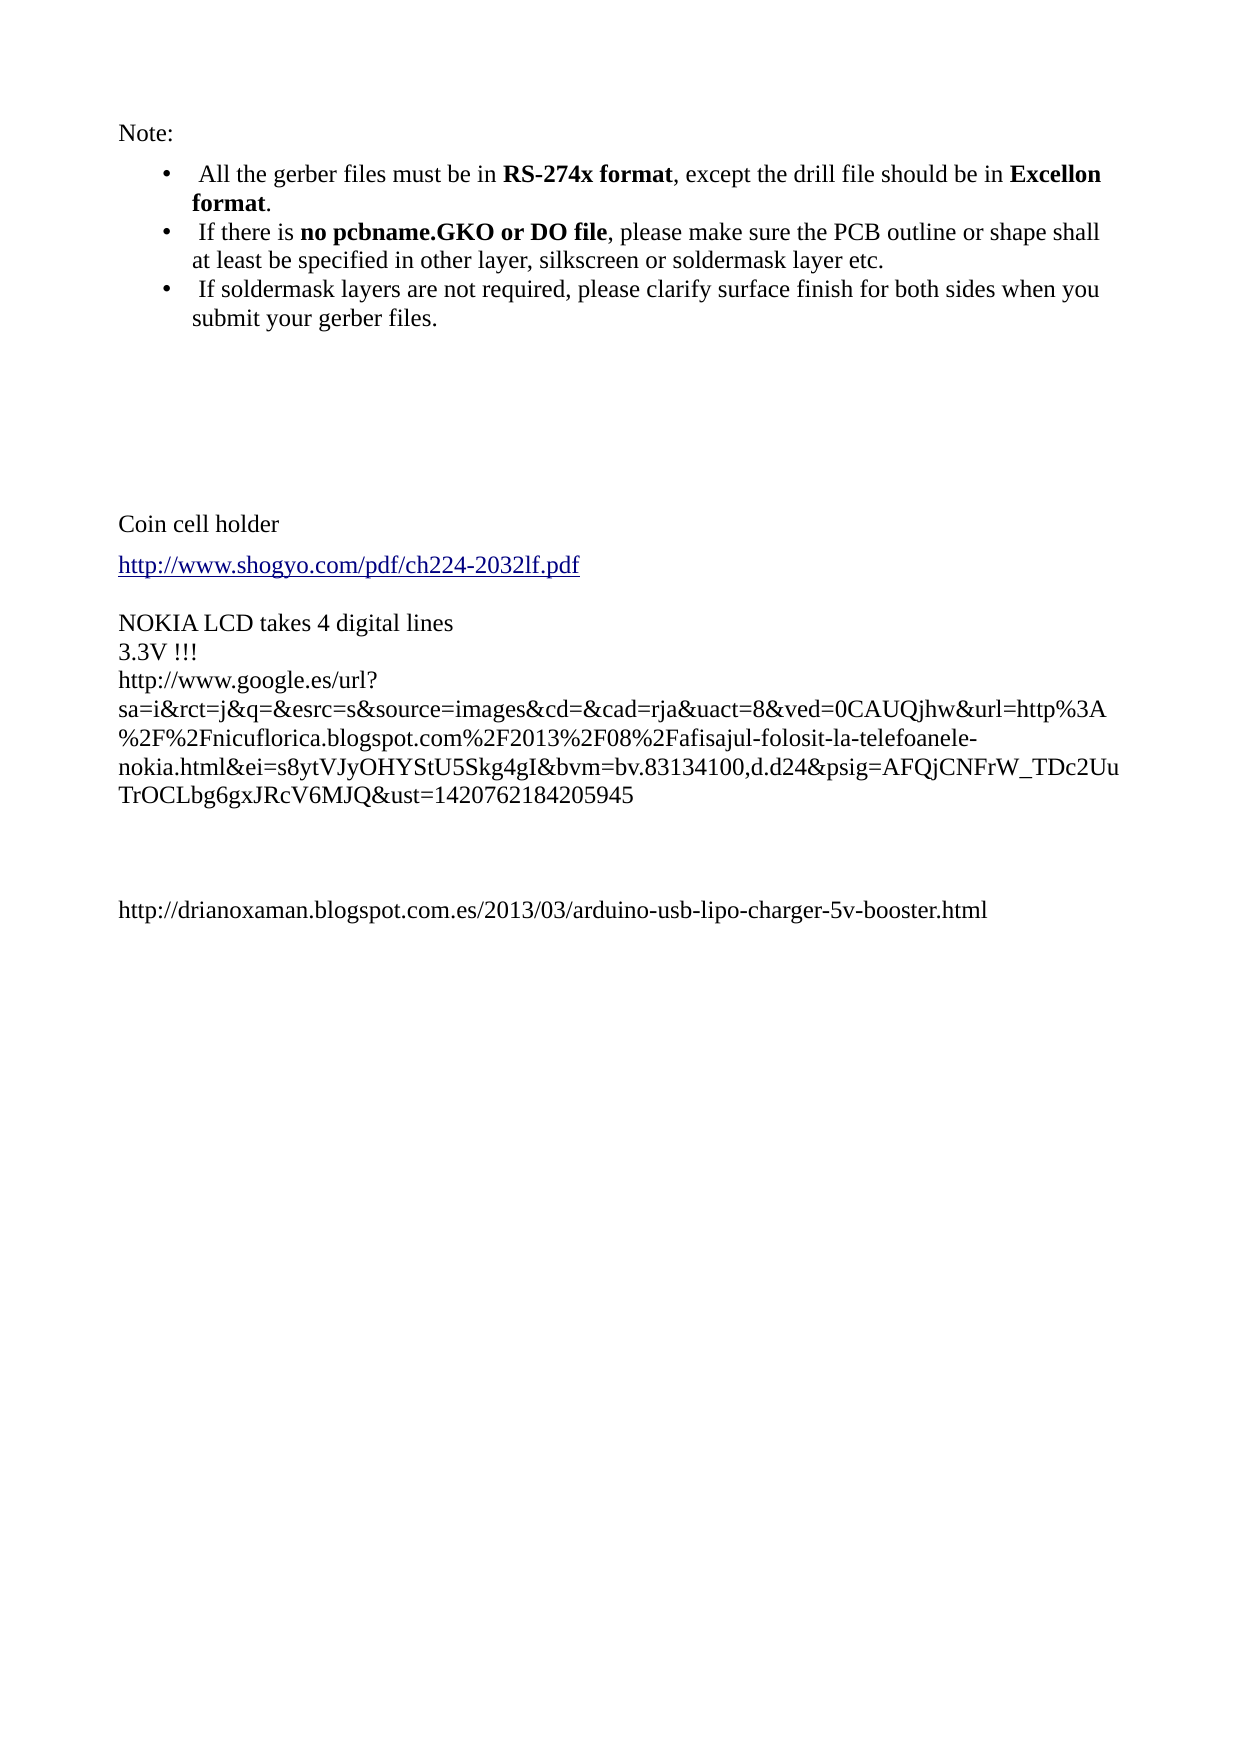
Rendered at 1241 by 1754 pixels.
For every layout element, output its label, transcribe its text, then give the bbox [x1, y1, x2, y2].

text Note: [118, 118, 1122, 147]
list All the gerber files must be in RS-274x format, except the drill file should be in Excellon format. [162, 159, 1122, 217]
text http://www.shogyo.com/pdf/ch224-2032lf.pdf [118, 551, 1122, 579]
text http://www.google.es/url?sa=i&rct=j&q=&esrc=s&source=images&cd=&cad=rja&uact=8&ved=0CAUQjhw&url=http%3A%2F%2Fnicuflorica.blogspot.com%2F2013%2F08%2Fafisajul-folosit-la-telefoanele-nokia.html&ei=s8ytVJyOHYStU5Skg4gI&bvm=bv.83134100,d.d24&psig=AFQjCNFrW_TDc2UuTrOCLbg6gxJRcV6MJQ&ust=1420762184205945 [118, 666, 1122, 809]
text 3.3V !!! [118, 637, 1122, 666]
list If there is no pcbname.GKO or DO file, please make sure the PCB outline or shape shall at least be specified in other layer, silkscreen or soldermask layer etc. [162, 217, 1122, 274]
text NOKIA LCD takes 4 digital lines [118, 608, 1122, 637]
text Coin cell holder [118, 509, 1122, 538]
list If soldermask layers are not required, please clarify surface finish for both sides when you submit your gerber files. [162, 274, 1122, 332]
text http://drianoxaman.blogspot.com.es/2013/03/arduino-usb-lipo-charger-5v-booster.html [118, 896, 1122, 924]
